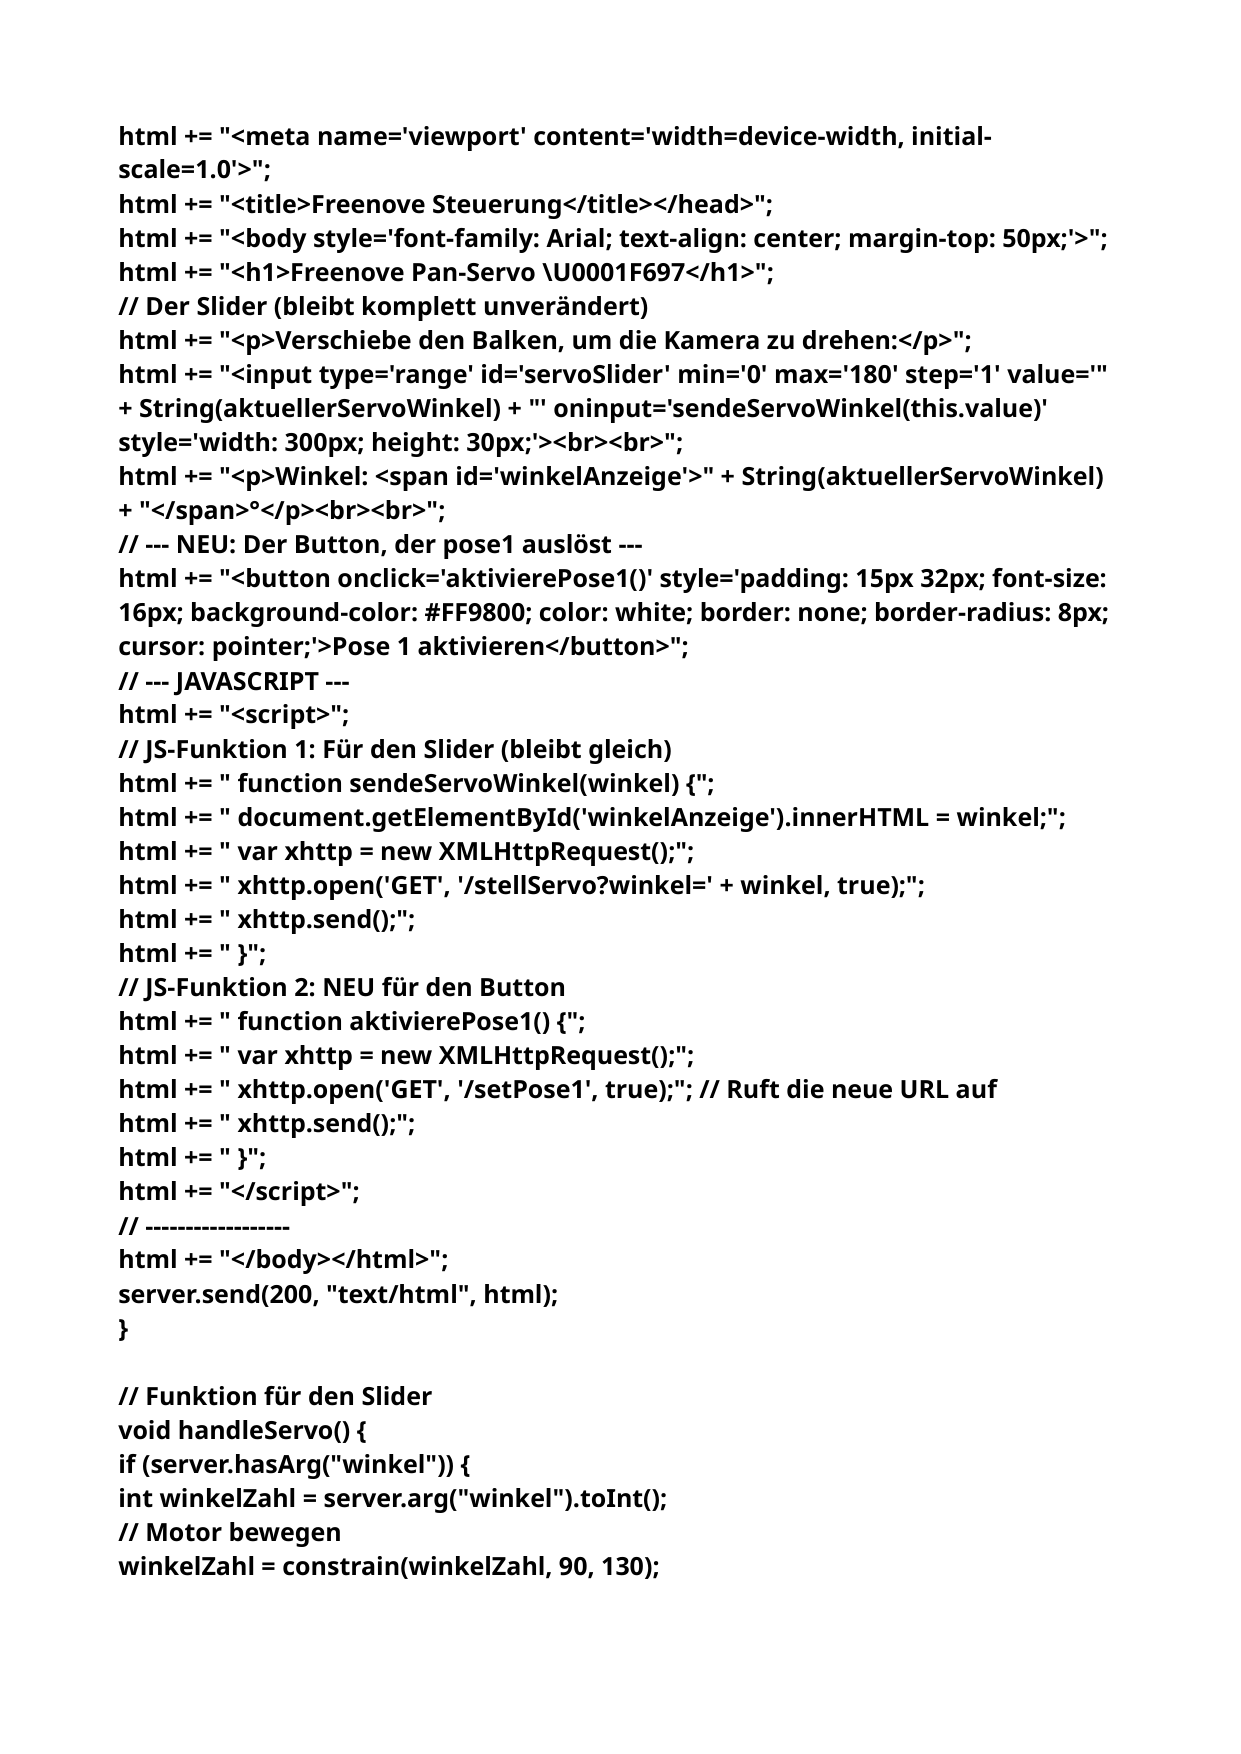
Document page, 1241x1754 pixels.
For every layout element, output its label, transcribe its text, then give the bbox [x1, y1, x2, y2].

text html += " xhttp.open('GET', '/setPose1', true);"; // Ruft die neue URL auf [118, 1072, 1122, 1106]
text html += "<meta name='viewport' content='width=device-width, initial-scale=1.0'>"; [118, 118, 1122, 186]
text html += " document.getElementById('winkelAnzeige').innerHTML = winkel;"; [118, 799, 1122, 833]
text html += "</script>"; [118, 1174, 1122, 1208]
text html += "<input type='range' id='servoSlider' min='0' max='180' step='1' value='" + String(aktuellerServoWinkel) + "' oninput='sendeServoWinkel(this.value)' style='width: 300px; height: 30px;'><br><br>"; [118, 357, 1122, 459]
text html += " var xhttp = new XMLHttpRequest();"; [118, 833, 1122, 867]
text void handleServo() { [118, 1412, 1122, 1447]
text // --- JAVASCRIPT --- [118, 663, 1122, 697]
text // --- NEU: Der Button, der pose1 auslöst --- [118, 527, 1122, 561]
text html += " var xhttp = new XMLHttpRequest();"; [118, 1038, 1122, 1072]
text // JS-Funktion 1: Für den Slider (bleibt gleich) [118, 731, 1122, 765]
text html += " function sendeServoWinkel(winkel) {"; [118, 765, 1122, 799]
text // JS-Funktion 2: NEU für den Button [118, 970, 1122, 1004]
text html += " xhttp.open('GET', '/stellServo?winkel=' + winkel, true);"; [118, 867, 1122, 902]
text html += "<p>Verschiebe den Balken, um die Kamera zu drehen:</p>"; [118, 322, 1122, 357]
text // Funktion für den Slider [118, 1378, 1122, 1412]
text // Der Slider (bleibt komplett unverändert) [118, 288, 1122, 322]
text // Motor bewegen [118, 1515, 1122, 1549]
text html += "<h1>Freenove Pan-Servo \U0001F697</h1>"; [118, 254, 1122, 288]
text html += "<p>Winkel: <span id='winkelAnzeige'>" + String(aktuellerServoWinkel) + "</span>°</p><br><br>"; [118, 459, 1122, 527]
text int winkelZahl = server.arg("winkel").toInt(); [118, 1481, 1122, 1515]
text html += " xhttp.send();"; [118, 902, 1122, 936]
text server.send(200, "text/html", html); [118, 1276, 1122, 1310]
text if (server.hasArg("winkel")) { [118, 1447, 1122, 1481]
text html += "<button onclick='aktivierePose1()' style='padding: 15px 32px; font-size: 16px; background-color: #FF9800; color: white; border: none; border-radius: 8px; cursor: pointer;'>Pose 1 aktivieren</button>"; [118, 561, 1122, 663]
text html += " }"; [118, 936, 1122, 970]
text } [118, 1310, 1122, 1344]
text html += "<title>Freenove Steuerung</title></head>"; [118, 186, 1122, 220]
text html += " }"; [118, 1140, 1122, 1174]
text html += "<body style='font-family: Arial; text-align: center; margin-top: 50px;'>"; [118, 220, 1122, 254]
text html += "</body></html>"; [118, 1242, 1122, 1276]
text html += " function aktivierePose1() {"; [118, 1004, 1122, 1038]
text html += "<script>"; [118, 697, 1122, 731]
text // ------------------ [118, 1208, 1122, 1242]
text html += " xhttp.send();"; [118, 1106, 1122, 1140]
text winkelZahl = constrain(winkelZahl, 90, 130); [118, 1549, 1122, 1583]
